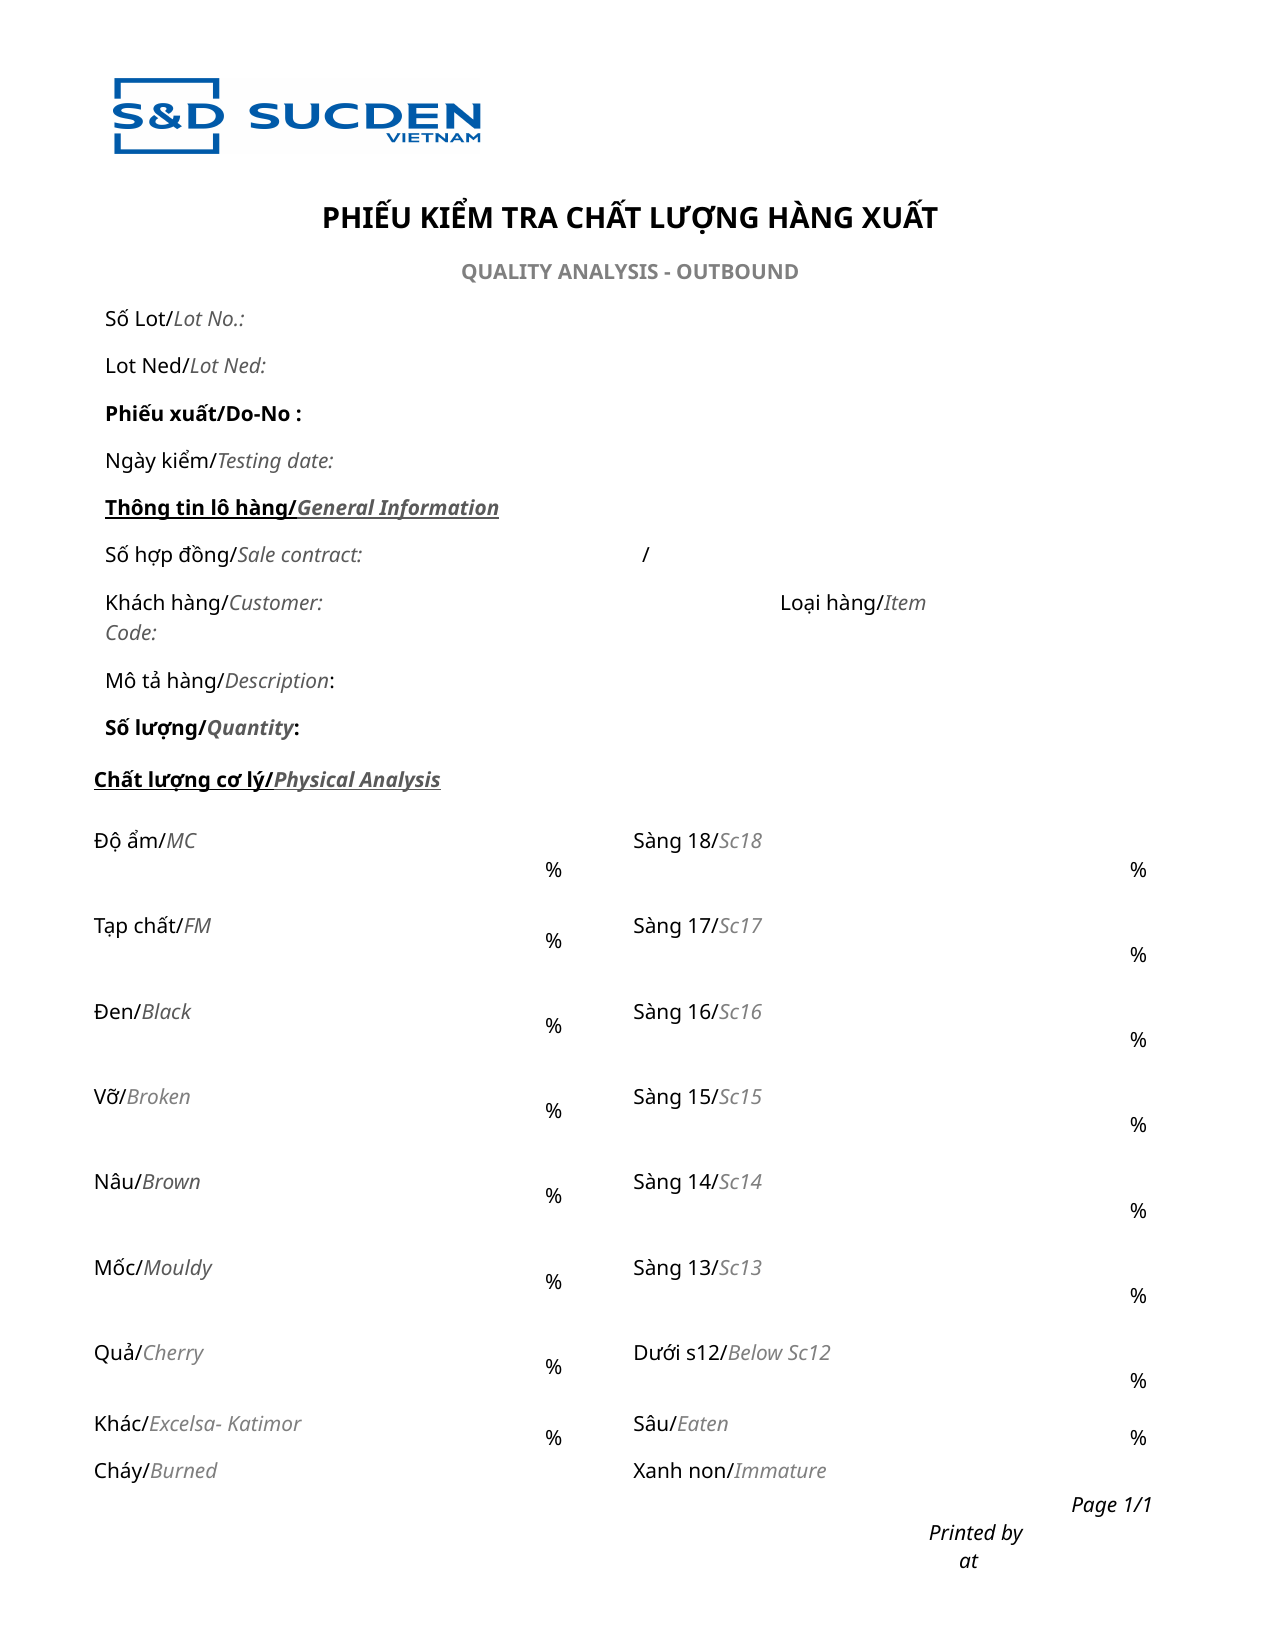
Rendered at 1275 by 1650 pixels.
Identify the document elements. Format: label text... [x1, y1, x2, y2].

text Số Lot/Lot No.: <o.name or ''> [105, 304, 1155, 332]
table_cell [574, 969, 633, 1054]
picture [113, 78, 481, 154]
table_cell <formatLang(o.fixed_mold,2) or 0.0>% [375, 1224, 574, 1310]
table_cell <formatLang(o.fixed_cherry,2) or 0.0>% [375, 1310, 574, 1395]
table_cell [574, 1452, 633, 1489]
table_cell Cháy/Burned [94, 1452, 375, 1489]
table_cell Sàng 15/Sc15 [633, 1054, 970, 1139]
table_cell <formatLang(o.fixed_mc_on_despatch,2) or 0.0> % [375, 798, 574, 883]
text PHIẾU KIỂM TRA CHẤT LƯỢNG HÀNG XUẤT [105, 197, 1155, 237]
table_cell <formatLang(o.fixed_eaten,2) or 0.0>% [970, 1395, 1159, 1452]
table_cell Xanh non/Immature [633, 1452, 970, 1489]
text Lot Ned/Lot Ned: <o.lot_ned or ''> [105, 351, 1155, 380]
table_cell <formatLang(o.fixed_fm,2) or 0.0>% [375, 883, 574, 968]
table_cell <formatLang(o.fixed_screen12,2) or 0.0>% [970, 1310, 1159, 1395]
table_cell <formatLang(o.fixed_screen15,2) or 0.0>% [970, 1054, 1159, 1139]
table_cell [574, 1139, 633, 1224]
table_cell <formatLang(o.fixed_black,2) or 0.0>% [375, 969, 574, 1054]
table_cell <formatLang(o.fixed_burn,2) or 0.0>% [375, 1452, 574, 1489]
text Ngày kiểm/Testing date: <get_date(o.los_ids[0].delivery_id.date)> [105, 446, 1155, 474]
table_cell Sàng 18/Sc18 [633, 798, 970, 883]
table_header Chất lượng cơ lý/Physical Analysis [94, 760, 574, 798]
table_header [633, 760, 970, 798]
table_cell [574, 1310, 633, 1395]
text QUALITY ANALYSIS - OUTBOUND [105, 257, 1155, 285]
text Mô tả hàng/Description: <o.product_id.name or ''> [105, 666, 1155, 694]
table_cell Sàng 16/Sc16 [633, 969, 970, 1054]
table_cell Tạp chất/FM [94, 883, 375, 968]
table_cell Đen/Black [94, 969, 375, 1054]
table_cell Sâu/Eaten [633, 1395, 970, 1452]
table_cell Khác/Excelsa- Katimor [94, 1395, 375, 1452]
text Thông tin lô hàng/General Information [105, 493, 1155, 522]
table_cell [574, 1395, 633, 1452]
table_header [970, 760, 1159, 798]
table_cell Sàng 17/Sc17 [633, 883, 970, 968]
table_cell [574, 798, 633, 883]
table_cell <formatLang(o.fixed_screen18,2) or 0.0>% [970, 798, 1159, 883]
table_cell Nâu/Brown [94, 1139, 375, 1224]
table_header [574, 760, 633, 798]
table_cell Mốc/Mouldy [94, 1224, 375, 1310]
text Số hợp đồng/Sale contract: <o.nvs_id.shipping_id.name>/ <o.nvs_id.name> [105, 541, 1155, 569]
table_cell [574, 1054, 633, 1139]
table_cell Vỡ/Broken [94, 1054, 375, 1139]
table_cell <formatLang(o.fixed_broken,2) or 0.0>% [375, 1054, 574, 1139]
text Số lượng/Quantity: [105, 713, 1155, 741]
table_cell [574, 883, 633, 968]
table_cell Sàng 13/Sc13 [633, 1224, 970, 1310]
table_cell <formatLang(o.fixed_brown,2) or 0.0>% [375, 1139, 574, 1224]
table_cell <formatLang(o.fixed_screen17,2) or 0.0>% [970, 883, 1159, 968]
table_cell <formatLang(o.fixed_immature,2) or 0.0>% [970, 1452, 1159, 1489]
table_cell Sàng 14/Sc14 [633, 1139, 970, 1224]
text Khách hàng/Customer: <o.nvs_id.partner_id.name or ''> Loại hàng/Item Code:<o.product_id.default_code or ''> [105, 588, 1155, 647]
table_cell Độ ẩm/MC [94, 798, 375, 883]
table_cell <formatLang(o.fixed_screen14,2) or 0.0>% [970, 1139, 1159, 1224]
table_cell <formatLang(o.fixed_screen13,2) or 0.0>% [970, 1224, 1159, 1310]
table_cell <formatLang(o.fixed_excelsa,2) or 0.0>% [375, 1395, 574, 1452]
text Phiếu xuất/Do-No : [105, 399, 1155, 427]
table_cell Quả/Cherry [94, 1310, 375, 1395]
table_cell Dưới s12/Below Sc12 [633, 1310, 970, 1395]
table_cell <formatLang(o.fixed_screen16,2) or 0.0>% [970, 969, 1159, 1054]
table_cell [574, 1224, 633, 1310]
